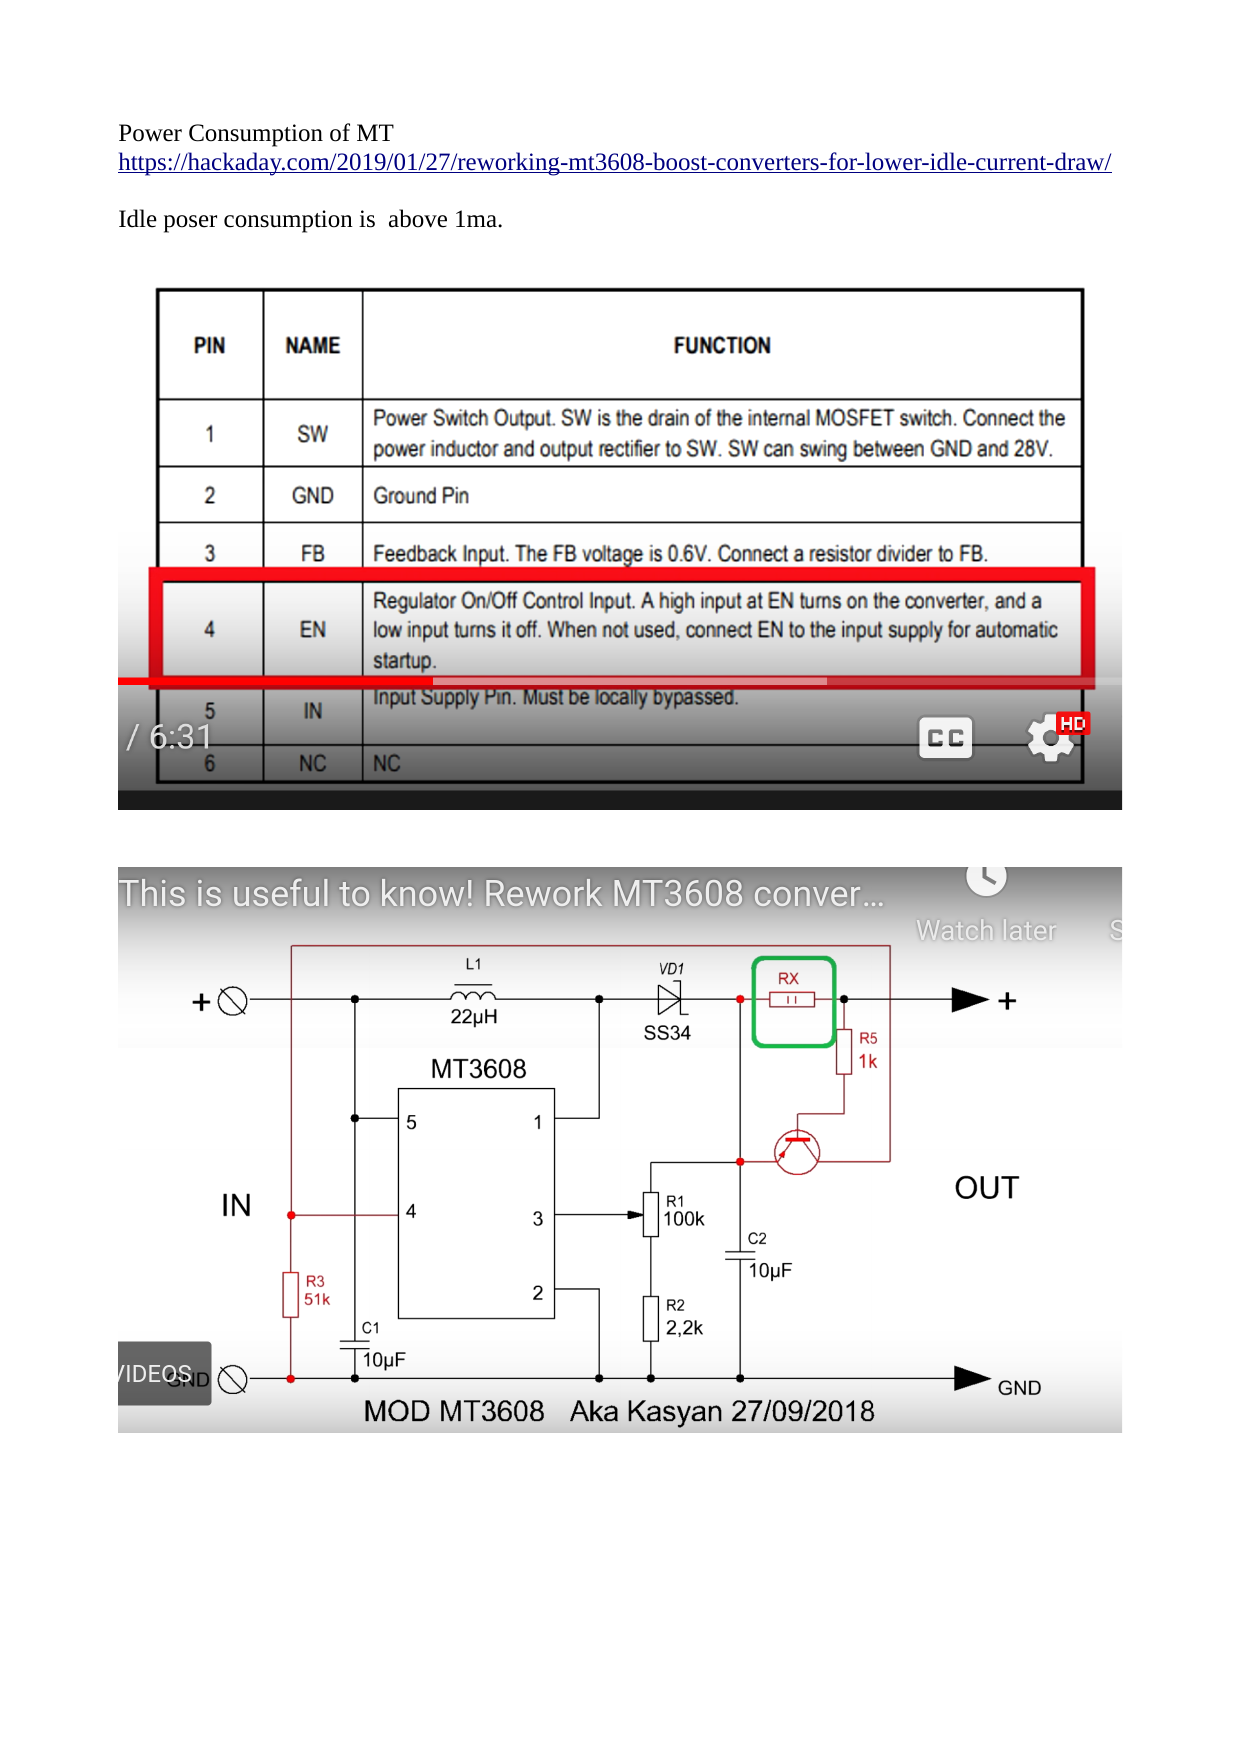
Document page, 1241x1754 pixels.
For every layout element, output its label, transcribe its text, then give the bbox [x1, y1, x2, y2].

picture [118, 867, 1123, 1433]
picture [118, 261, 1123, 810]
text Idle poser consumption is above 1ma. [118, 204, 1122, 233]
text Power Consumption of MT [118, 118, 1122, 147]
text https://hackaday.com/2019/01/27/reworking-mt3608-boost-converters-for-lower-idle-current-draw/ [118, 147, 1122, 176]
